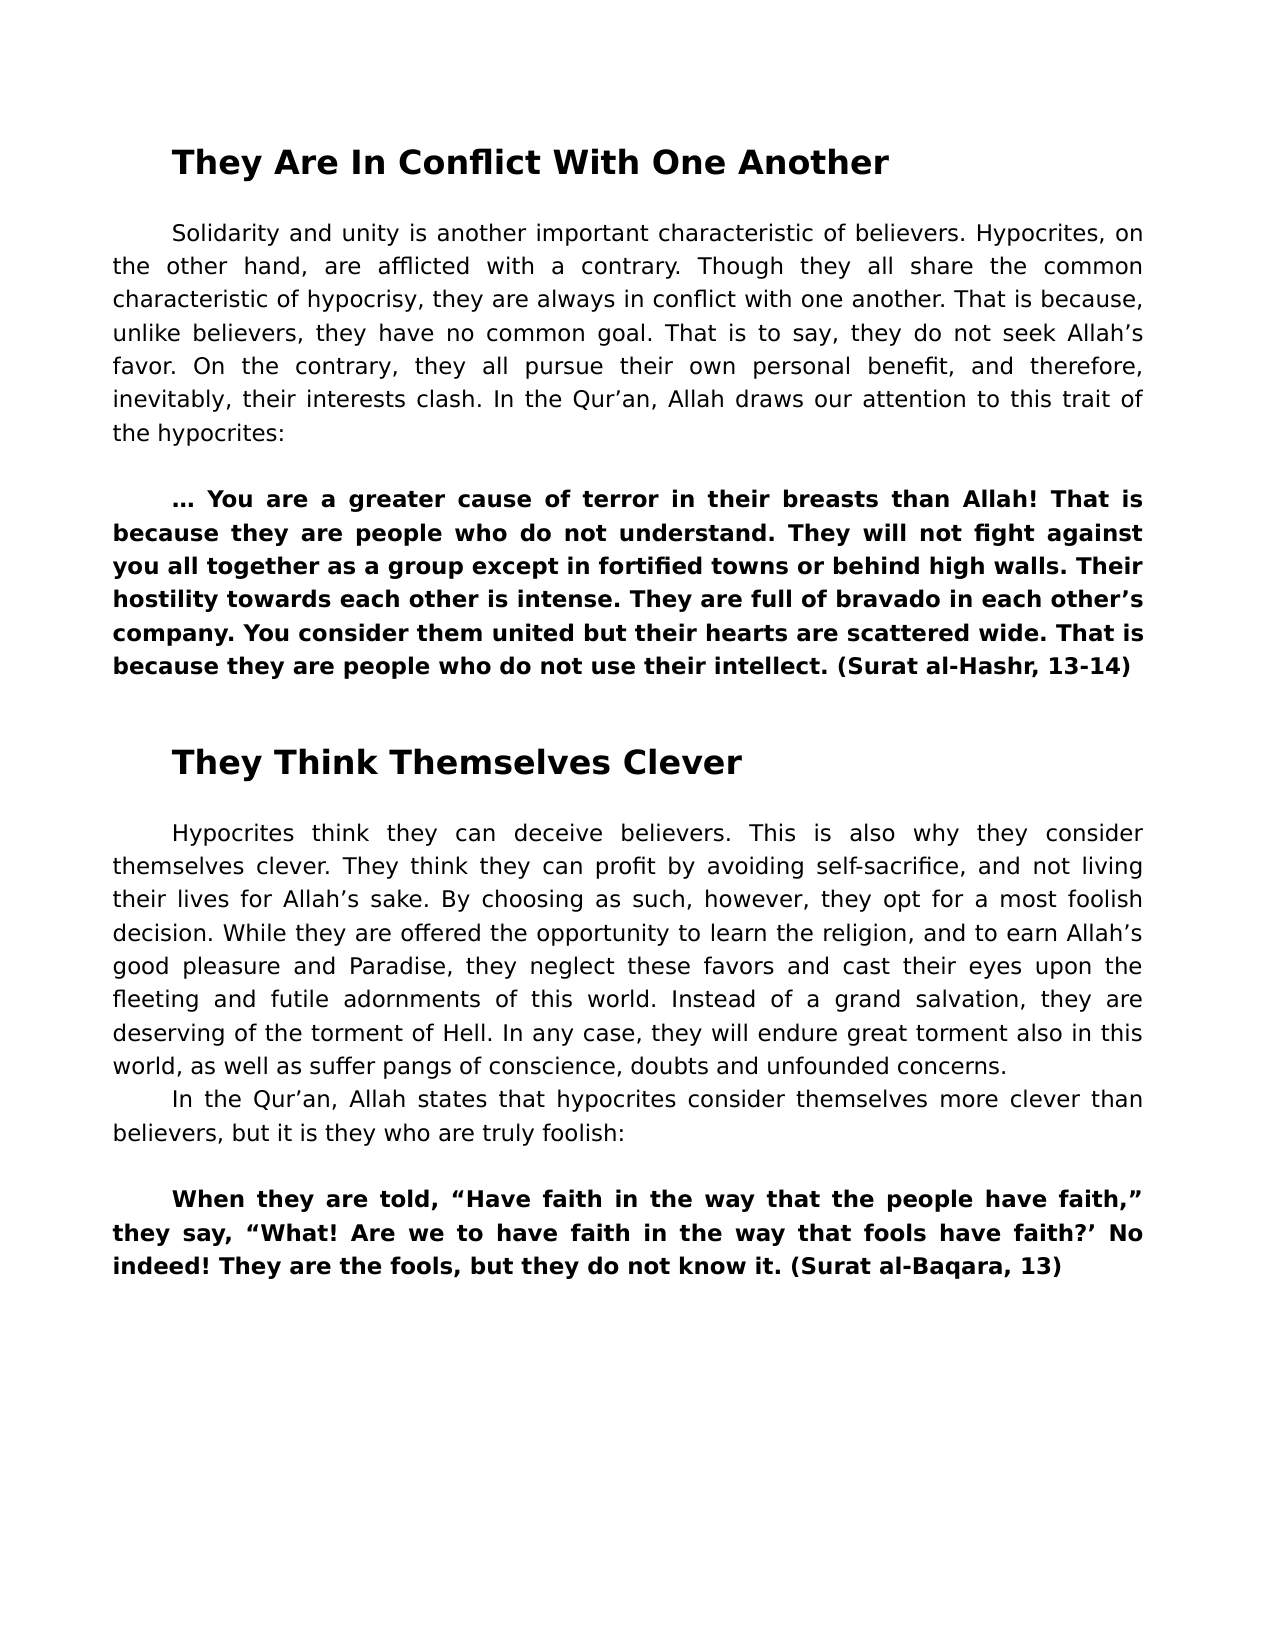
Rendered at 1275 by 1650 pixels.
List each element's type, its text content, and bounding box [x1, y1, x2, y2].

text They Think Themselves Clever [112, 748, 1145, 781]
text Hypocrites think they can deceive believers. This is also why they consider themselves clever. They think they can profit by avoiding self-sacrifice, and not living their lives for Allah’s sake. By choosing as such, however, they opt for a most foolish decision. While they are offered the opportunity to learn the religion, and to earn Allah’s good pleasure and Paradise, they neglect these favors and cast their eyes upon the fleeting and futile adornments of this world. Instead of a grand salvation, they are deserving of the torment of Hell. In any case, they will endure great torment also in this world, as well as suffer pangs of conscience, doubts and unfounded concerns. [112, 814, 1145, 1081]
text They Are In Conflict With One Another [112, 148, 1145, 181]
text Solidarity and unity is another important characteristic of believers. Hypocrites, on the other hand, are afflicted with a contrary. Though they all share the common characteristic of hypocrisy, they are always in conflict with one another. That is because, unlike believers, they have no common goal. That is to say, they do not seek Allah’s favor. On the contrary, they all pursue their own personal benefit, and therefore, inevitably, their interests clash. In the Qur’an, Allah draws our attention to this trait of the hypocrites: [112, 214, 1145, 448]
text When they are told, “Have faith in the way that the people have faith,” they say, “What! Are we to have faith in the way that fools have faith?’ No indeed! They are the fools, but they do not know it. (Surat al-Baqara, 13) [112, 1181, 1145, 1281]
text In the Qur’an, Allah states that hypocrites consider themselves more clever than believers, but it is they who are truly foolish: [112, 1081, 1145, 1148]
text … You are a greater cause of terror in their breasts than Allah! That is because they are people who do not understand. They will not fight against you all together as a group except in fortified towns or behind high walls. Their hostility towards each other is intense. They are full of bravado in each other’s company. You consider them united but their hearts are scattered wide. That is because they are people who do not use their intellect. (Surat al-Hashr, 13-14) [112, 481, 1145, 681]
